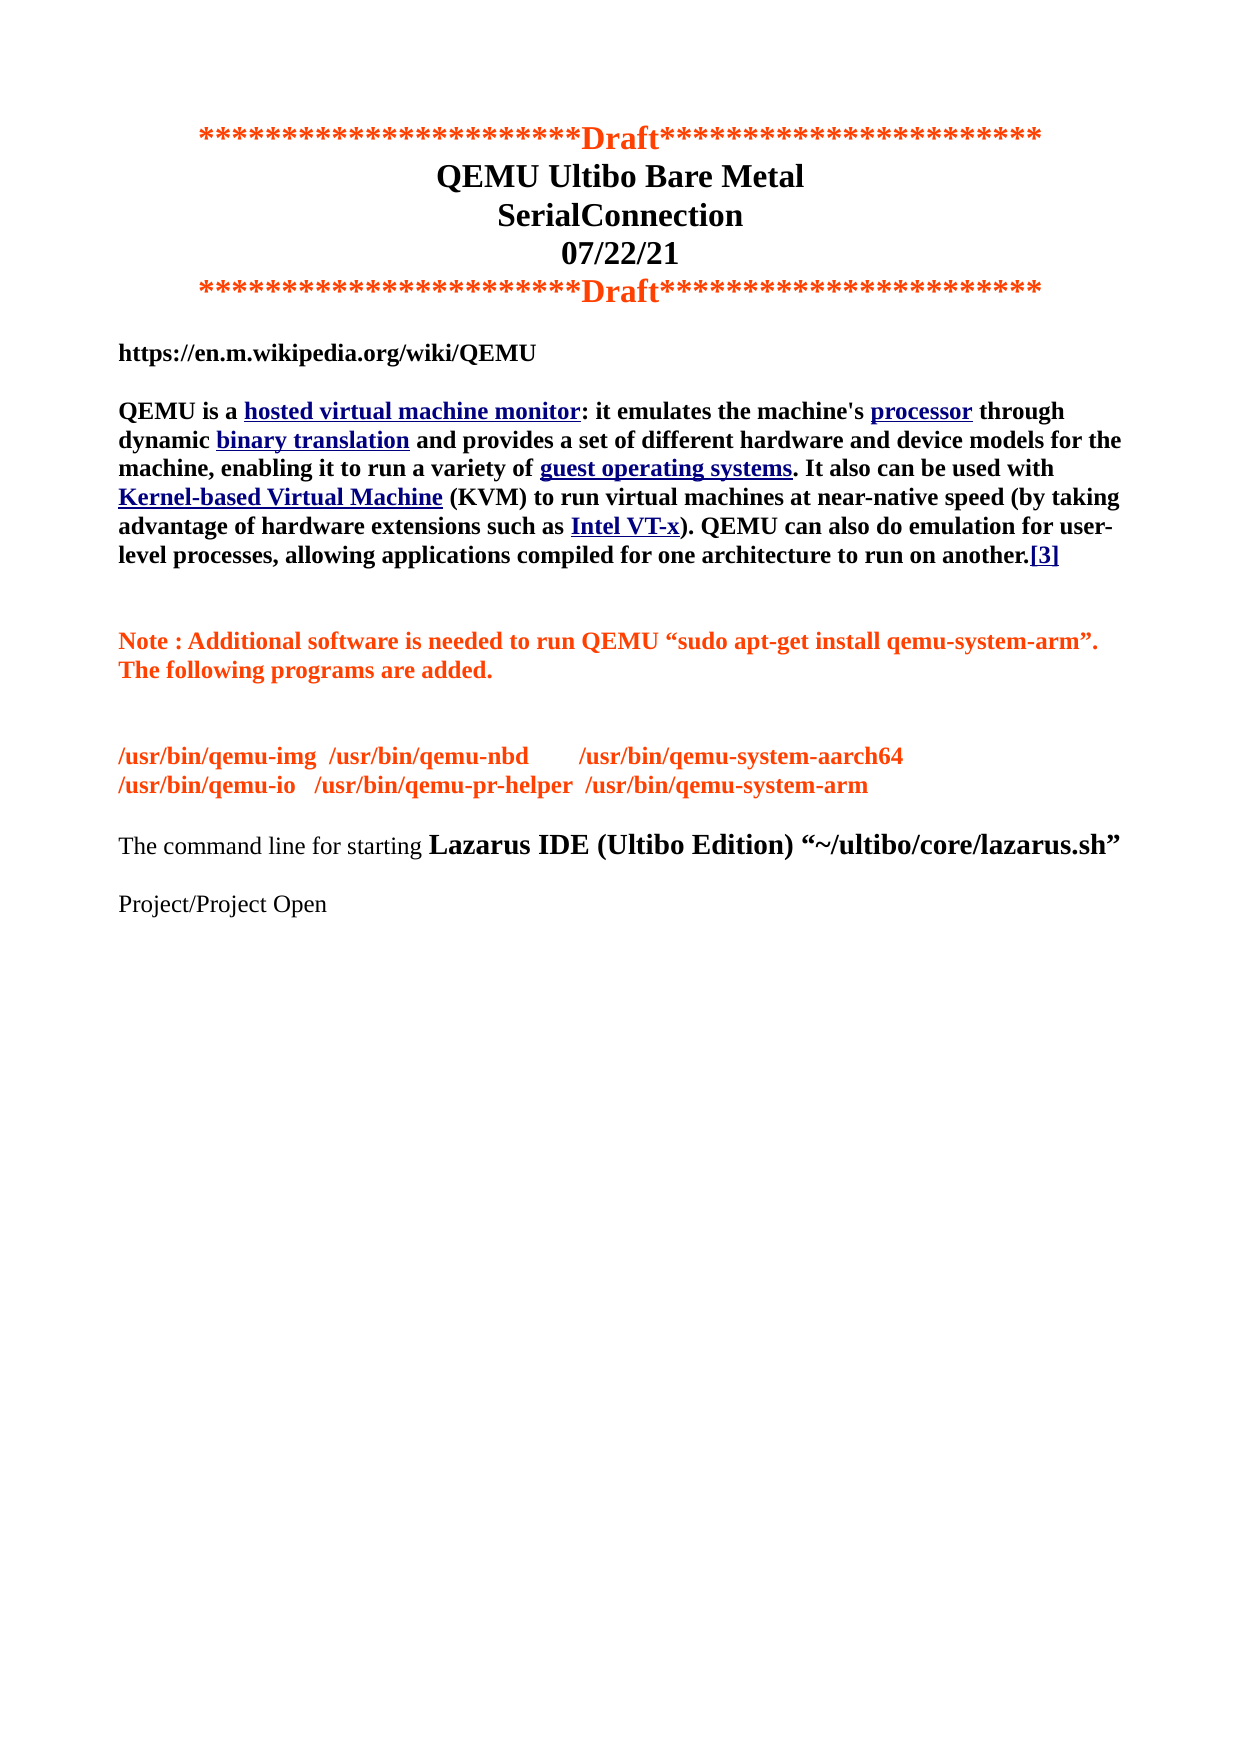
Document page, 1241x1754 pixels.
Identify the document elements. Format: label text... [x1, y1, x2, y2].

text QEMU Ultibo Bare Metal [118, 156, 1122, 195]
text The following programs are added. [118, 655, 1122, 683]
text /usr/bin/qemu-img /usr/bin/qemu-nbd /usr/bin/qemu-system-aarch64 [118, 741, 1122, 770]
text /usr/bin/qemu-io /usr/bin/qemu-pr-helper /usr/bin/qemu-system-arm [118, 770, 1122, 798]
text ***********************Draft*********************** [118, 118, 1122, 156]
text SerialConnection [118, 195, 1122, 233]
text Note : Additional software is needed to run QEMU “sudo apt-get install qemu-system-arm”. [118, 626, 1122, 655]
text ***********************Draft*********************** [118, 271, 1122, 310]
text https://en.m.wikipedia.org/wiki/QEMU [118, 338, 1122, 367]
text 07/22/21 [118, 233, 1122, 271]
text Project/Project Open [118, 889, 1122, 918]
text The command line for starting Lazarus IDE (Ultibo Edition) “~/ultibo/core/lazarus.sh” [118, 827, 1122, 861]
text QEMU is a hosted virtual machine monitor: it emulates the machine's processor through dynamic binary translation and provides a set of different hardware and device models for the machine, enabling it to run a variety of guest operating systems. It also can be used with Kernel-based Virtual Machine (KVM) to run virtual machines at near-native speed (by taking advantage of hardware extensions such as Intel VT-x). QEMU can also do emulation for user-level processes, allowing applications compiled for one architecture to run on another.[3] [118, 396, 1122, 568]
